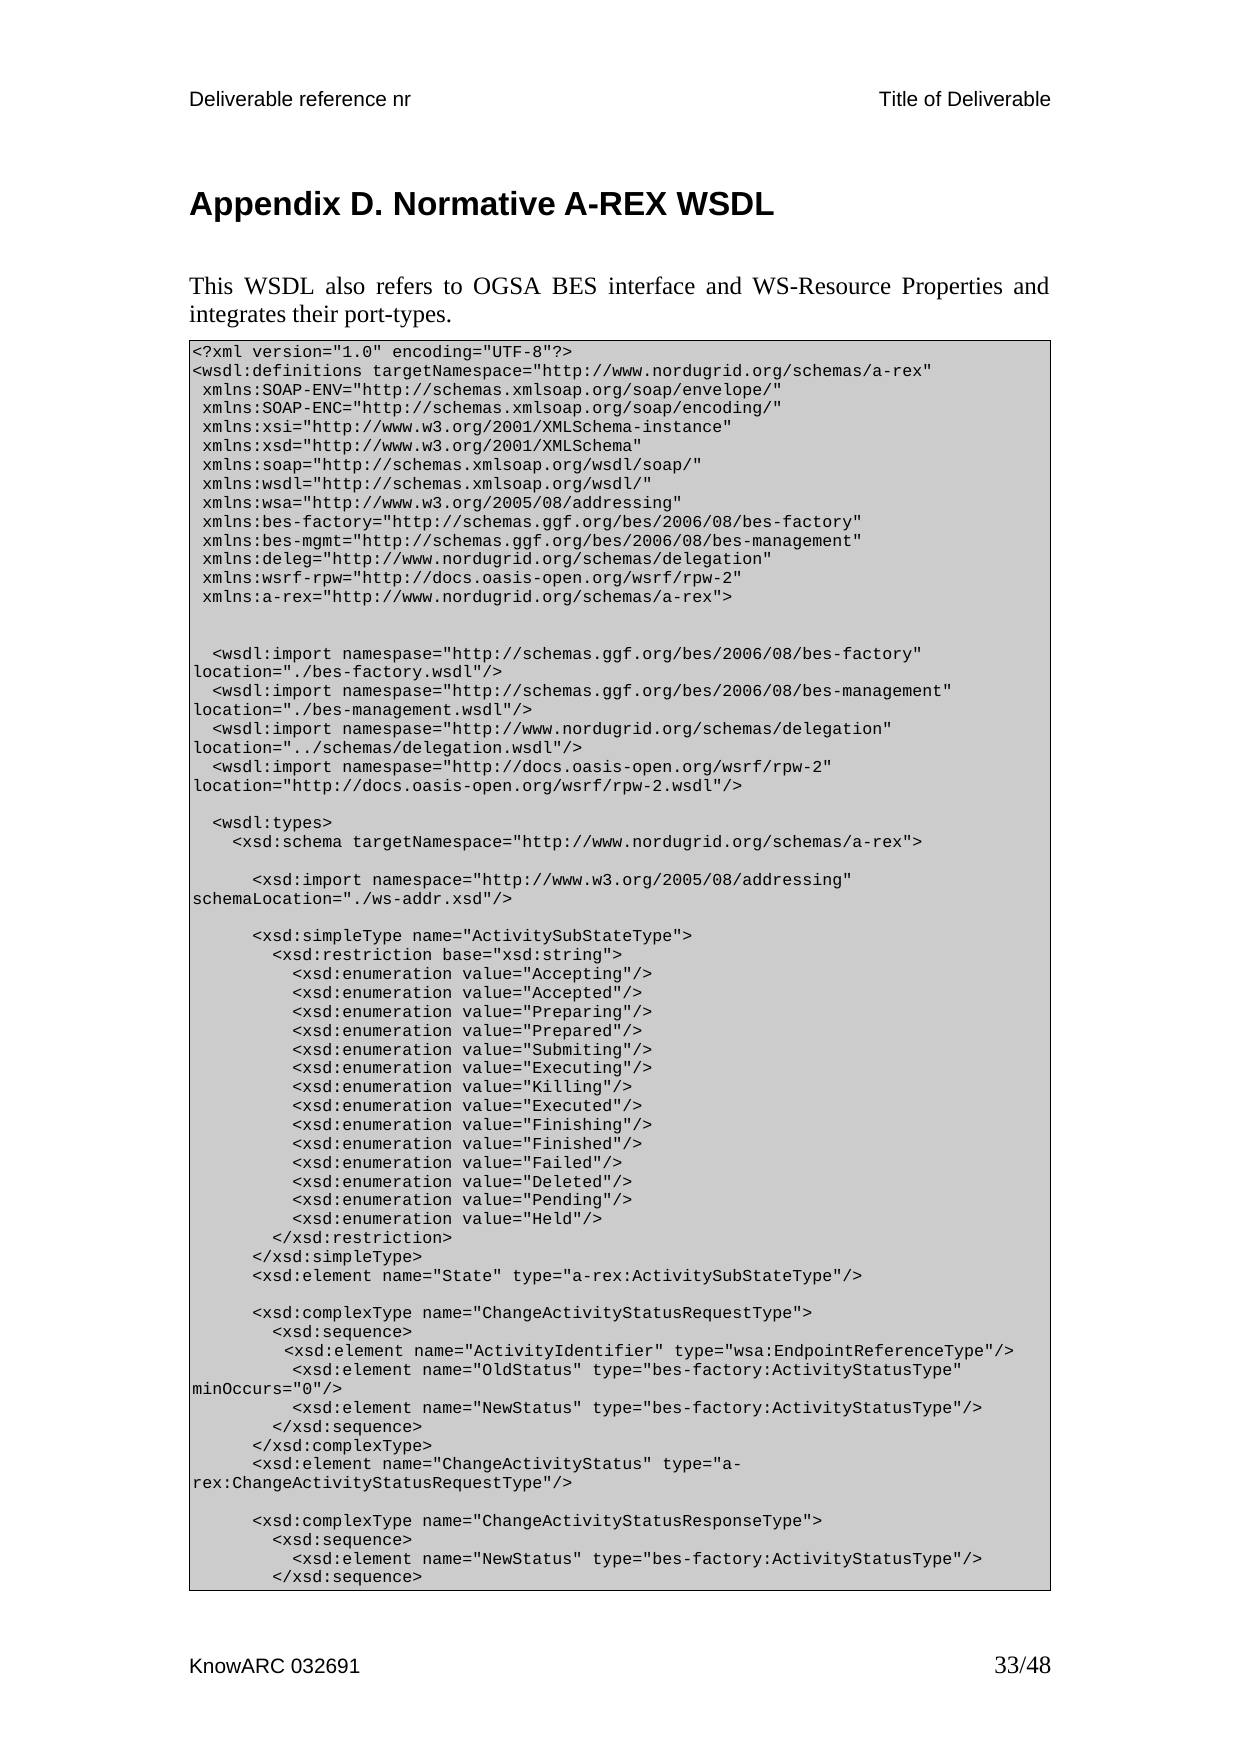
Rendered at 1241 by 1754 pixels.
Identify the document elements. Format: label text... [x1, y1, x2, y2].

text <wsdl:import namespase="http://www.nordugrid.org/schemas/delegation" location="../schemas/delegation.wsdl"/> [190, 717, 1050, 755]
text <xsd:complexType name="ChangeActivityStatusResponseType"> [190, 1509, 1050, 1528]
text <xsd:element name="ChangeActivityStatus" type="a-rex:ChangeActivityStatusRequestType"/> [190, 1453, 1050, 1491]
text <xsd:element name="State" type="a-rex:ActivitySubStateType"/> [190, 1264, 1050, 1283]
text xmlns:bes-mgmt="http://schemas.ggf.org/bes/2006/08/bes-management" [190, 529, 1050, 548]
text <wsdl:import namespase="http://docs.oasis-open.org/wsrf/rpw-2" location="http://docs.oasis-open.org/wsrf/rpw-2.wsdl"/> [190, 755, 1050, 793]
text xmlns:bes-factory="http://schemas.ggf.org/bes/2006/08/bes-factory" [190, 510, 1050, 529]
text <wsdl:import namespase="http://schemas.ggf.org/bes/2006/08/bes-management" location="./bes-management.wsdl"/> [190, 680, 1050, 717]
text xmlns:xsd="http://www.w3.org/2001/XMLSchema" [190, 435, 1050, 453]
text <xsd:complexType name="ChangeActivityStatusRequestType"> [190, 1302, 1050, 1321]
text </xsd:complexType> [190, 1434, 1050, 1453]
text <wsdl:import namespase="http://schemas.ggf.org/bes/2006/08/bes-factory" location="./bes-factory.wsdl"/> [190, 642, 1050, 680]
text <xsd:enumeration value="Failed"/> [190, 1151, 1050, 1170]
text <xsd:enumeration value="Held"/> [190, 1208, 1050, 1227]
text <xsd:sequence> [190, 1528, 1050, 1547]
text <xsd:element name="OldStatus" type="bes-factory:ActivityStatusType" minOccurs="0"/> [190, 1358, 1050, 1396]
text <xsd:enumeration value="Deleted"/> [190, 1170, 1050, 1189]
text <xsd:enumeration value="Killing"/> [190, 1076, 1050, 1094]
subtitle Normative A-REX WSDL [189, 185, 1051, 222]
text xmlns:wsdl="http://schemas.xmlsoap.org/wsdl/" [190, 472, 1050, 491]
text <xsd:enumeration value="Executing"/> [190, 1057, 1050, 1076]
text <?xml version="1.0" encoding="UTF-8"?> [190, 341, 1050, 359]
text <xsd:enumeration value="Accepted"/> [190, 981, 1050, 1000]
text <xsd:enumeration value="Executed"/> [190, 1094, 1050, 1113]
text <xsd:enumeration value="Accepting"/> [190, 963, 1050, 981]
text </xsd:sequence> [190, 1415, 1050, 1434]
text <xsd:enumeration value="Finishing"/> [190, 1113, 1050, 1132]
text <xsd:enumeration value="Finished"/> [190, 1132, 1050, 1151]
text xmlns:wsrf-rpw="http://docs.oasis-open.org/wsrf/rpw-2" [190, 567, 1050, 586]
text <wsdl:types> [190, 812, 1050, 831]
text xmlns:wsa="http://www.w3.org/2005/08/addressing" [190, 491, 1050, 510]
text This WSDL also refers to OGSA BES interface and WS-Resource Properties and integrates their port-types. [189, 272, 1051, 328]
text <xsd:enumeration value="Prepared"/> [190, 1019, 1050, 1038]
text <xsd:import namespace="http://www.w3.org/2005/08/addressing" schemaLocation="./ws-addr.xsd"/> [190, 868, 1050, 906]
text <xsd:enumeration value="Submiting"/> [190, 1038, 1050, 1057]
text <xsd:element name="NewStatus" type="bes-factory:ActivityStatusType"/> [190, 1396, 1050, 1415]
text <xsd:sequence> [190, 1321, 1050, 1340]
text <xsd:enumeration value="Preparing"/> [190, 1000, 1050, 1019]
text xmlns:xsi="http://www.w3.org/2001/XMLSchema-instance" [190, 416, 1050, 435]
text </xsd:simpleType> [190, 1245, 1050, 1264]
text xmlns:deleg="http://www.nordugrid.org/schemas/delegation" [190, 548, 1050, 567]
text <xsd:restriction base="xsd:string"> [190, 944, 1050, 963]
text xmlns:SOAP-ENV="http://schemas.xmlsoap.org/soap/envelope/" [190, 378, 1050, 397]
text </xsd:sequence> [190, 1566, 1050, 1590]
text <wsdl:definitions targetNamespace="http://www.nordugrid.org/schemas/a-rex" [190, 359, 1050, 378]
text xmlns:SOAP-ENC="http://schemas.xmlsoap.org/soap/encoding/" [190, 397, 1050, 416]
text <xsd:enumeration value="Pending"/> [190, 1189, 1050, 1208]
text </xsd:restriction> [190, 1227, 1050, 1245]
text xmlns:a-rex="http://www.nordugrid.org/schemas/a-rex"> [190, 586, 1050, 604]
text xmlns:soap="http://schemas.xmlsoap.org/wsdl/soap/" [190, 453, 1050, 472]
text <xsd:element name="ActivityIdentifier" type="wsa:EndpointReferenceType"/> [190, 1340, 1050, 1358]
text <xsd:element name="NewStatus" type="bes-factory:ActivityStatusType"/> [190, 1547, 1050, 1566]
text <xsd:simpleType name="ActivitySubStateType"> [190, 925, 1050, 944]
text <xsd:schema targetNamespace="http://www.nordugrid.org/schemas/a-rex"> [190, 831, 1050, 849]
